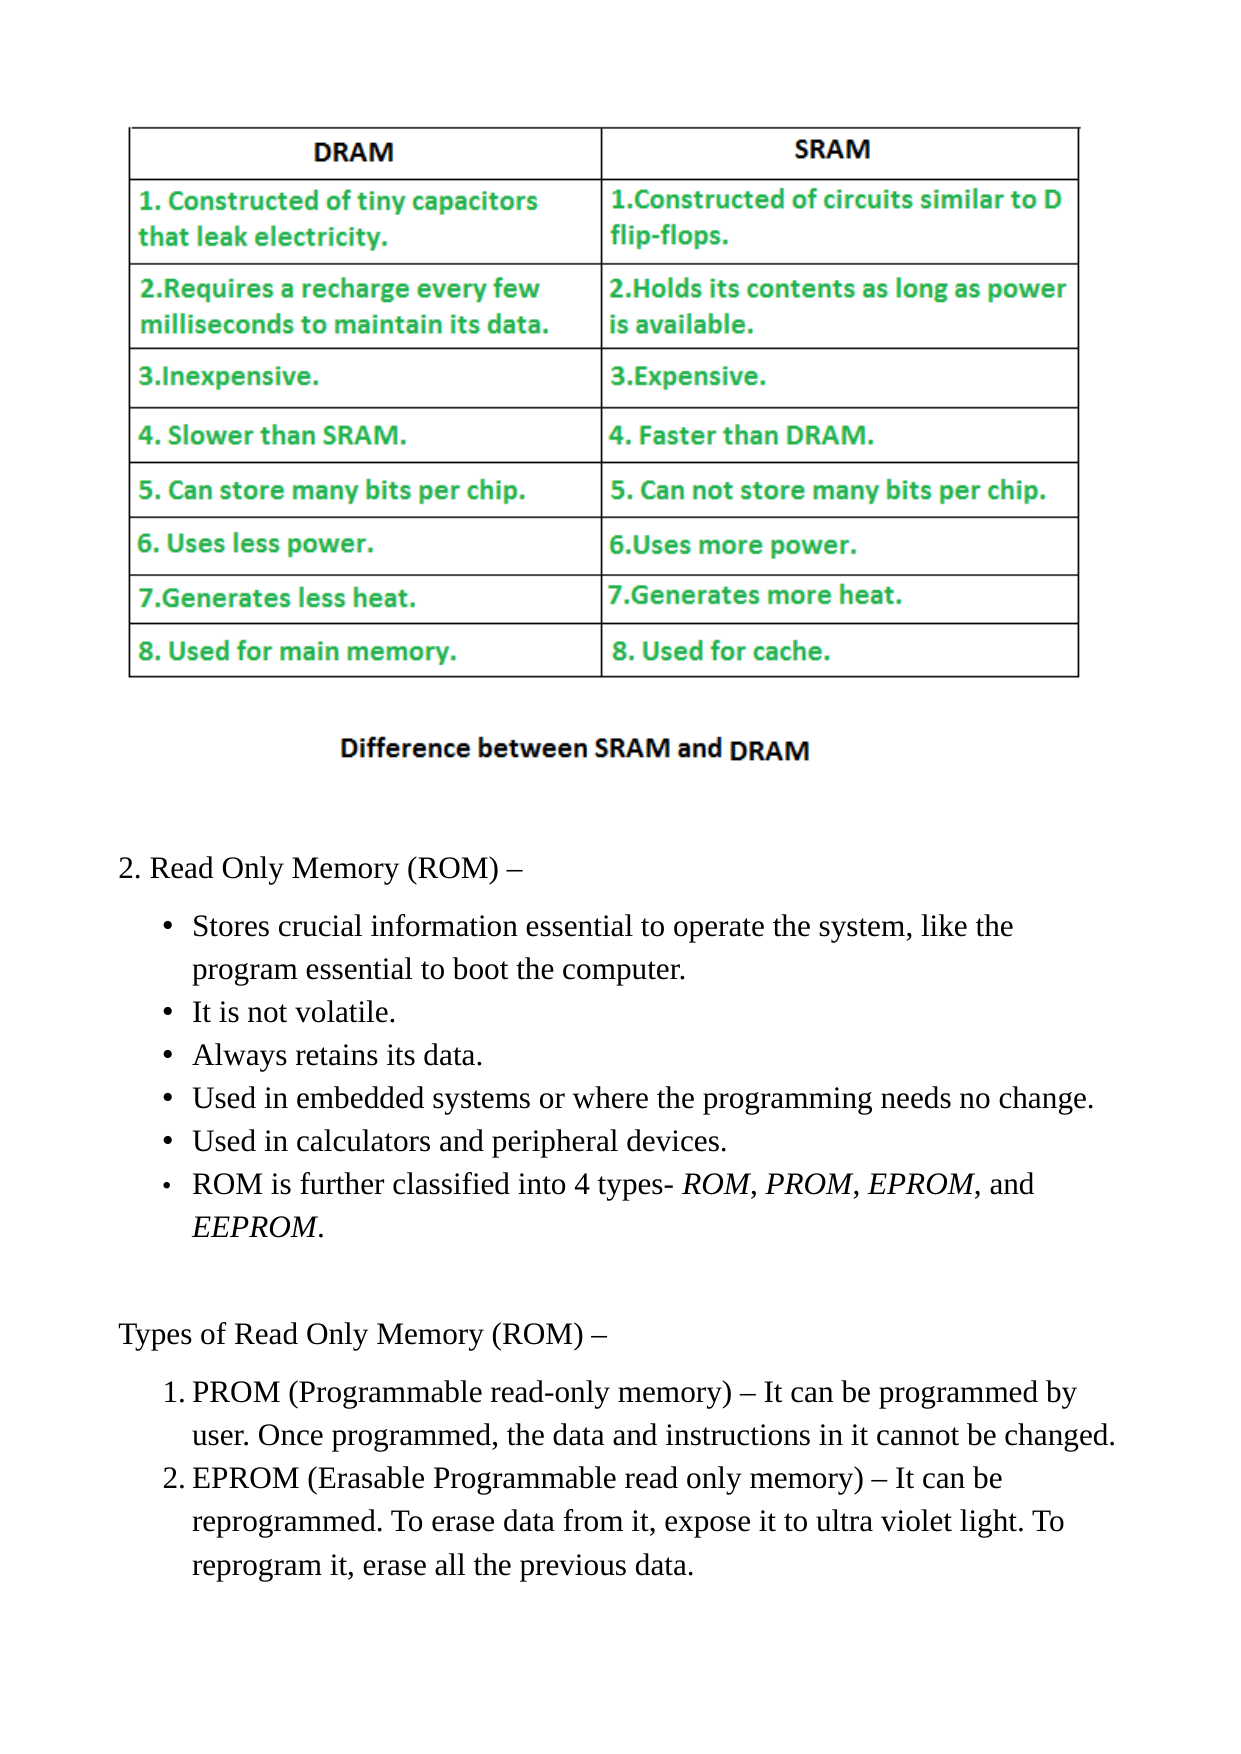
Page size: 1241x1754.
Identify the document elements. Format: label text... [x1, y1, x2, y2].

list Used in calculators and peripheral devices. [162, 1122, 1122, 1158]
list Used in embedded systems or where the programming needs no change. [162, 1079, 1122, 1115]
list Stores crucial information essential to operate the system, like the program essential to boot the computer. [162, 907, 1122, 986]
picture [118, 118, 1092, 770]
text Types of Read Only Memory (ROM) – [118, 1316, 1122, 1351]
list ROM is further classified into 4 types- ROM, PROM, EPROM, and EEPROM. [162, 1166, 1122, 1245]
list EPROM (Erasable Programmable read only memory) – It can be reprogrammed. To erase data from it, expose it to ultra violet light. To reprogram it, erase all the previous data. [162, 1459, 1122, 1582]
list PROM (Programmable read-only memory) – It can be programmed by user. Once programmed, the data and instructions in it cannot be changed. [162, 1373, 1122, 1452]
list It is not volatile. [162, 993, 1122, 1029]
text 2. Read Only Memory (ROM) – [118, 849, 1122, 885]
list Always retains its data. [162, 1036, 1122, 1072]
